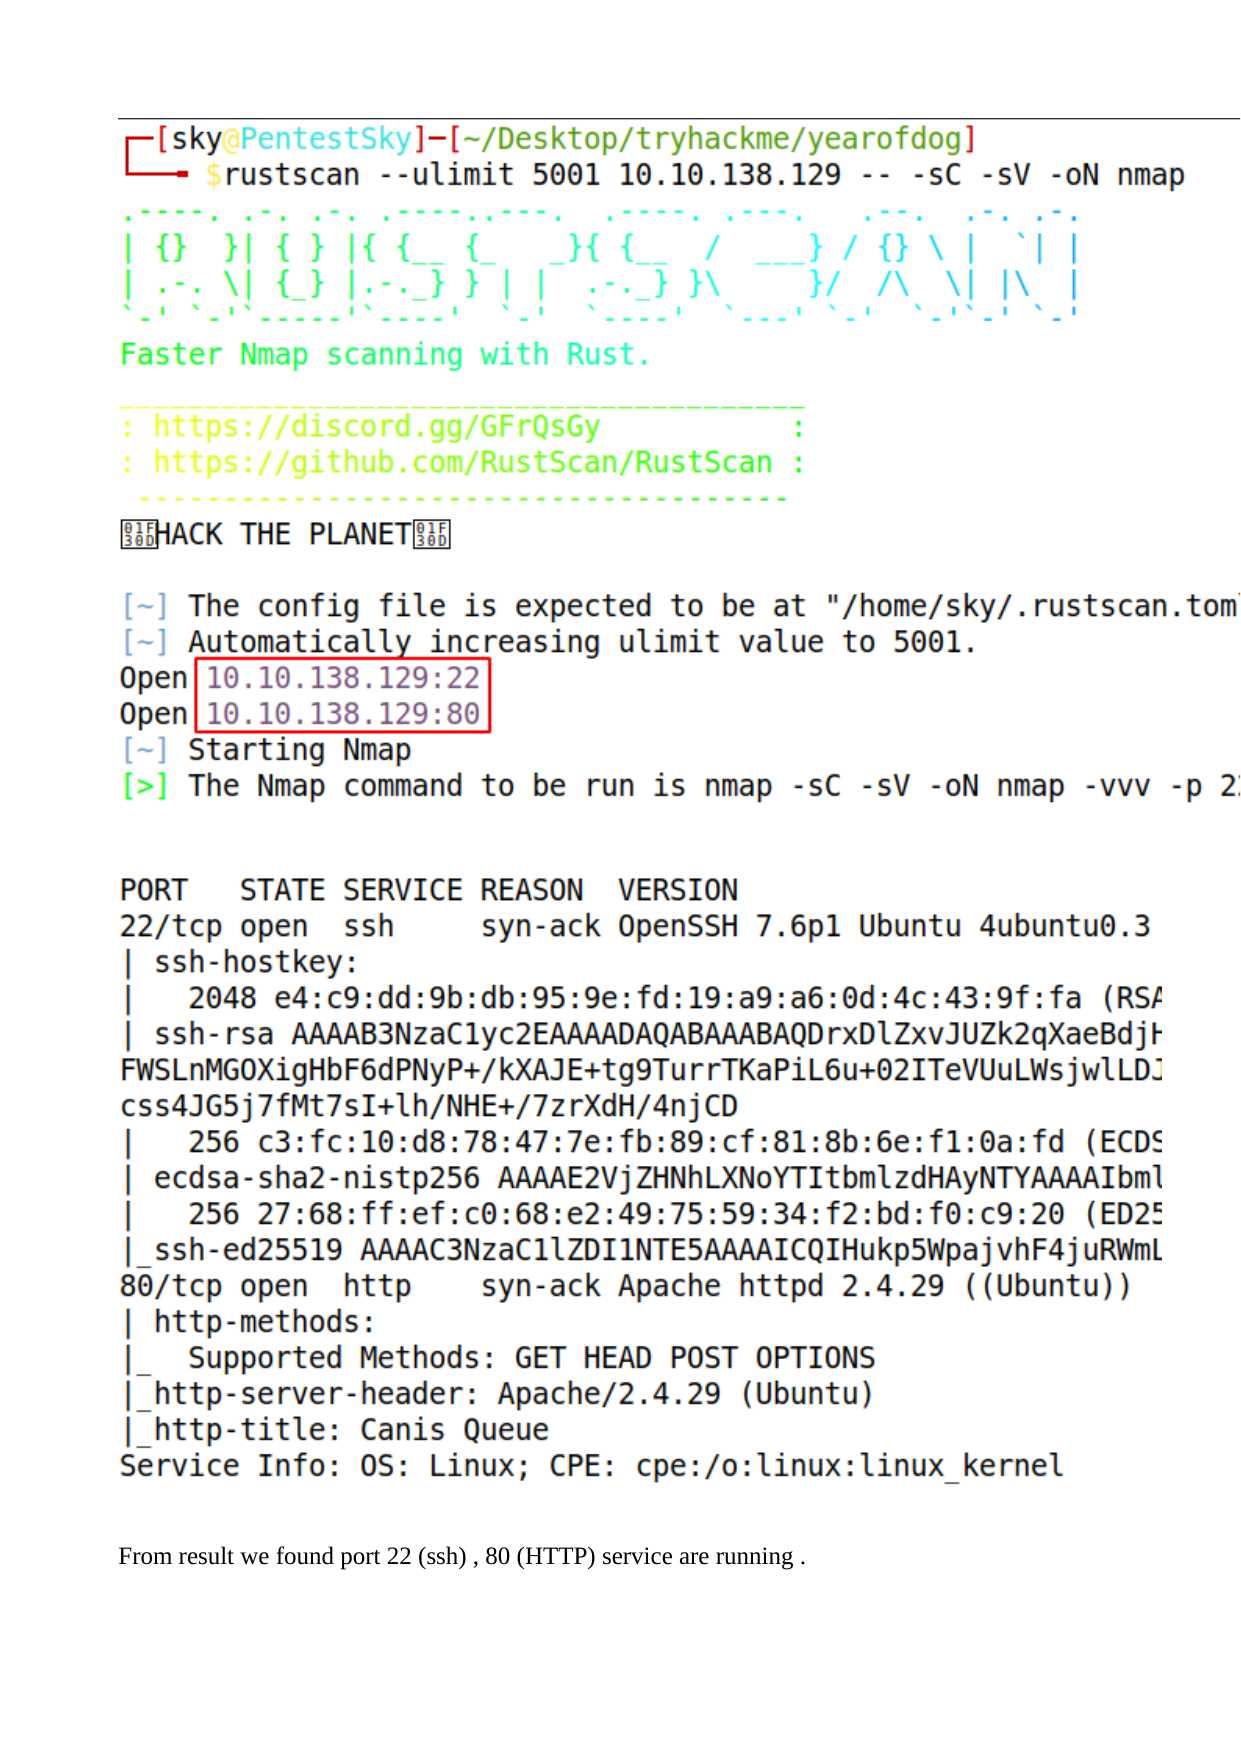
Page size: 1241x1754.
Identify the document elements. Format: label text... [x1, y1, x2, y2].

picture [118, 849, 1162, 1517]
picture [118, 118, 1241, 840]
text From result we found port 22 (ssh) , 80 (HTTP) service are running . [118, 1541, 1122, 1570]
